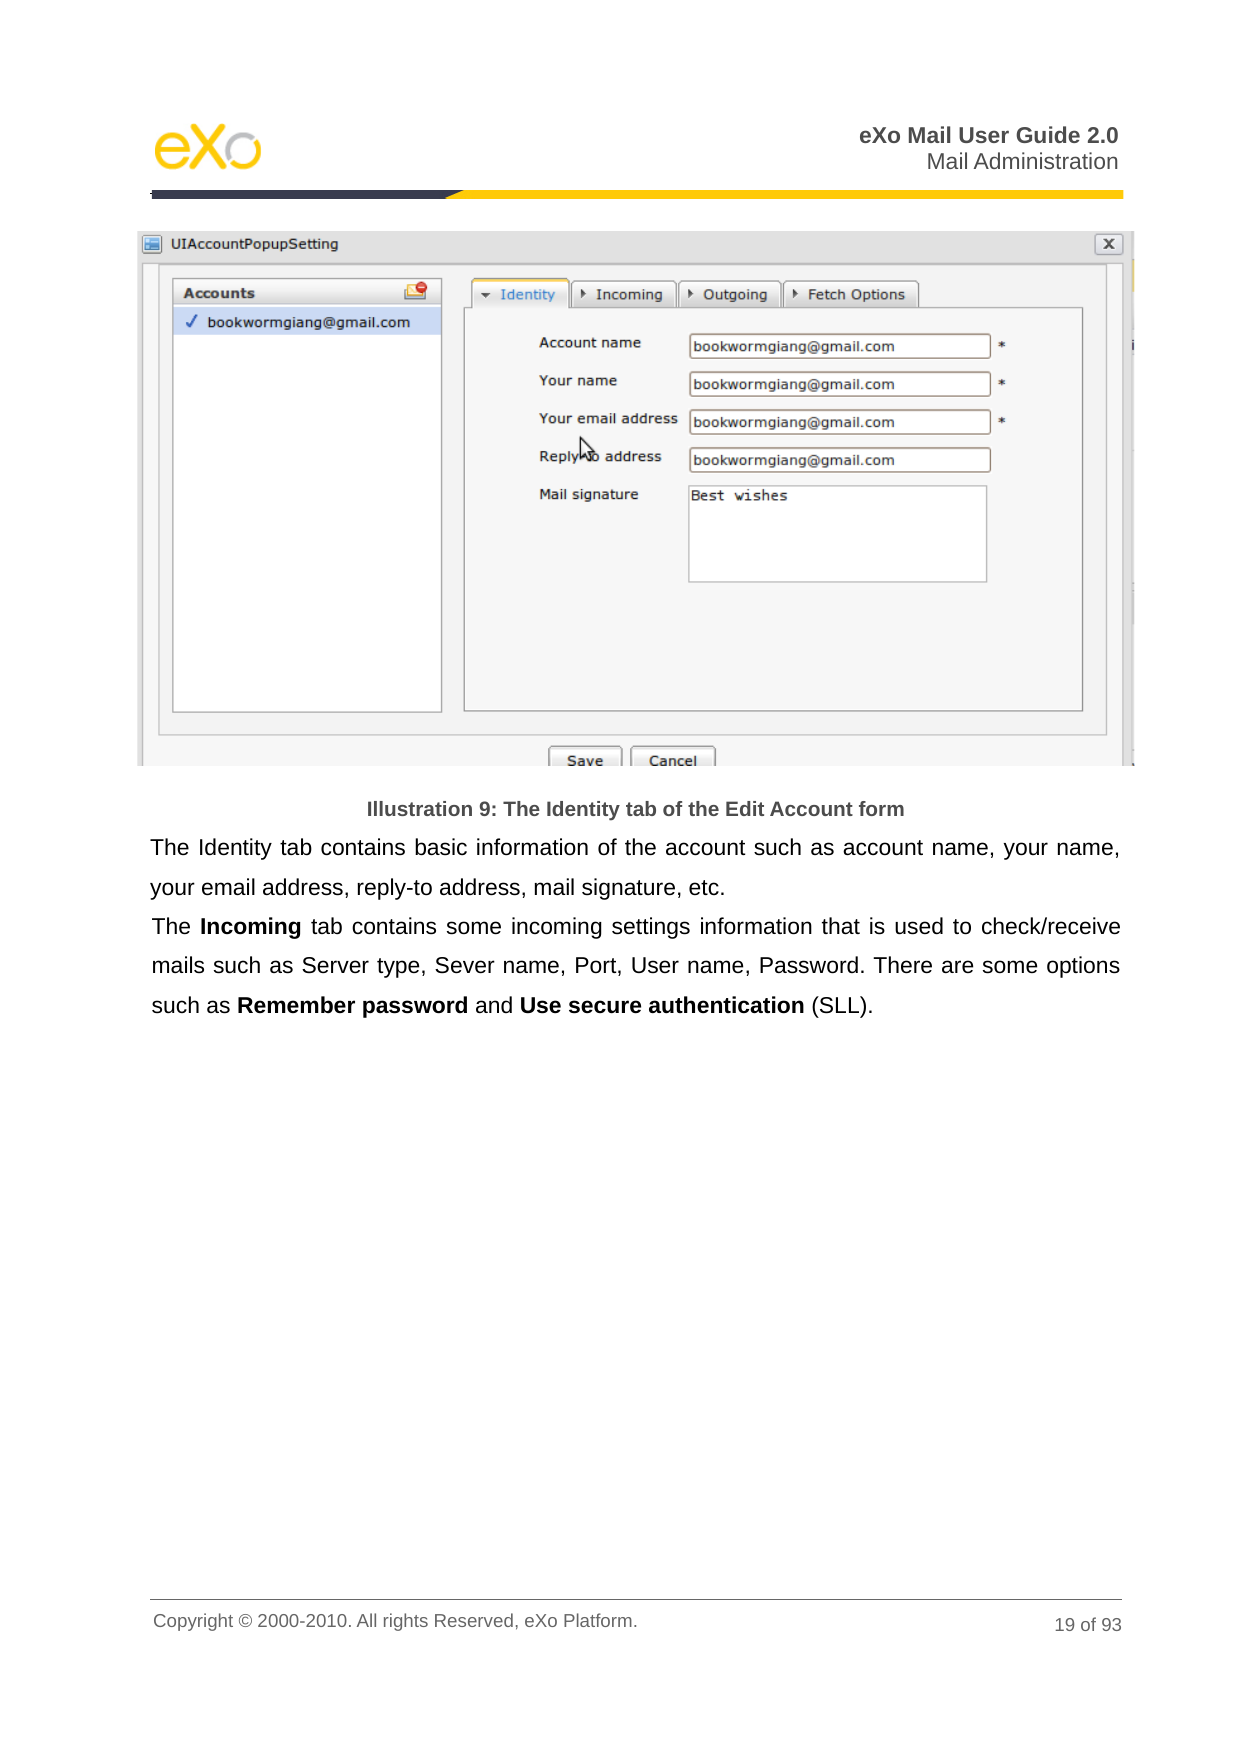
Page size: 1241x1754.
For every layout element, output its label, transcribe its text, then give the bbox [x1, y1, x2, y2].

text Illustration 9: The Identity tab of the Edit Account form [137, 766, 1134, 821]
picture [137, 231, 1135, 766]
list The Incoming tab contains some incoming settings information that is used to check/receive mails such as Server type, Sever name, Port, User name, Password. There are some options such as Remember password and Use secure authentication (SLL). [114, 913, 1122, 1018]
text The Identity tab contains basic information of the account such as account name, your name, your email address, reply-to address, mail signature, etc. [150, 821, 1122, 900]
picture [155, 123, 262, 170]
text [137, 223, 1134, 231]
picture [151, 190, 1124, 199]
